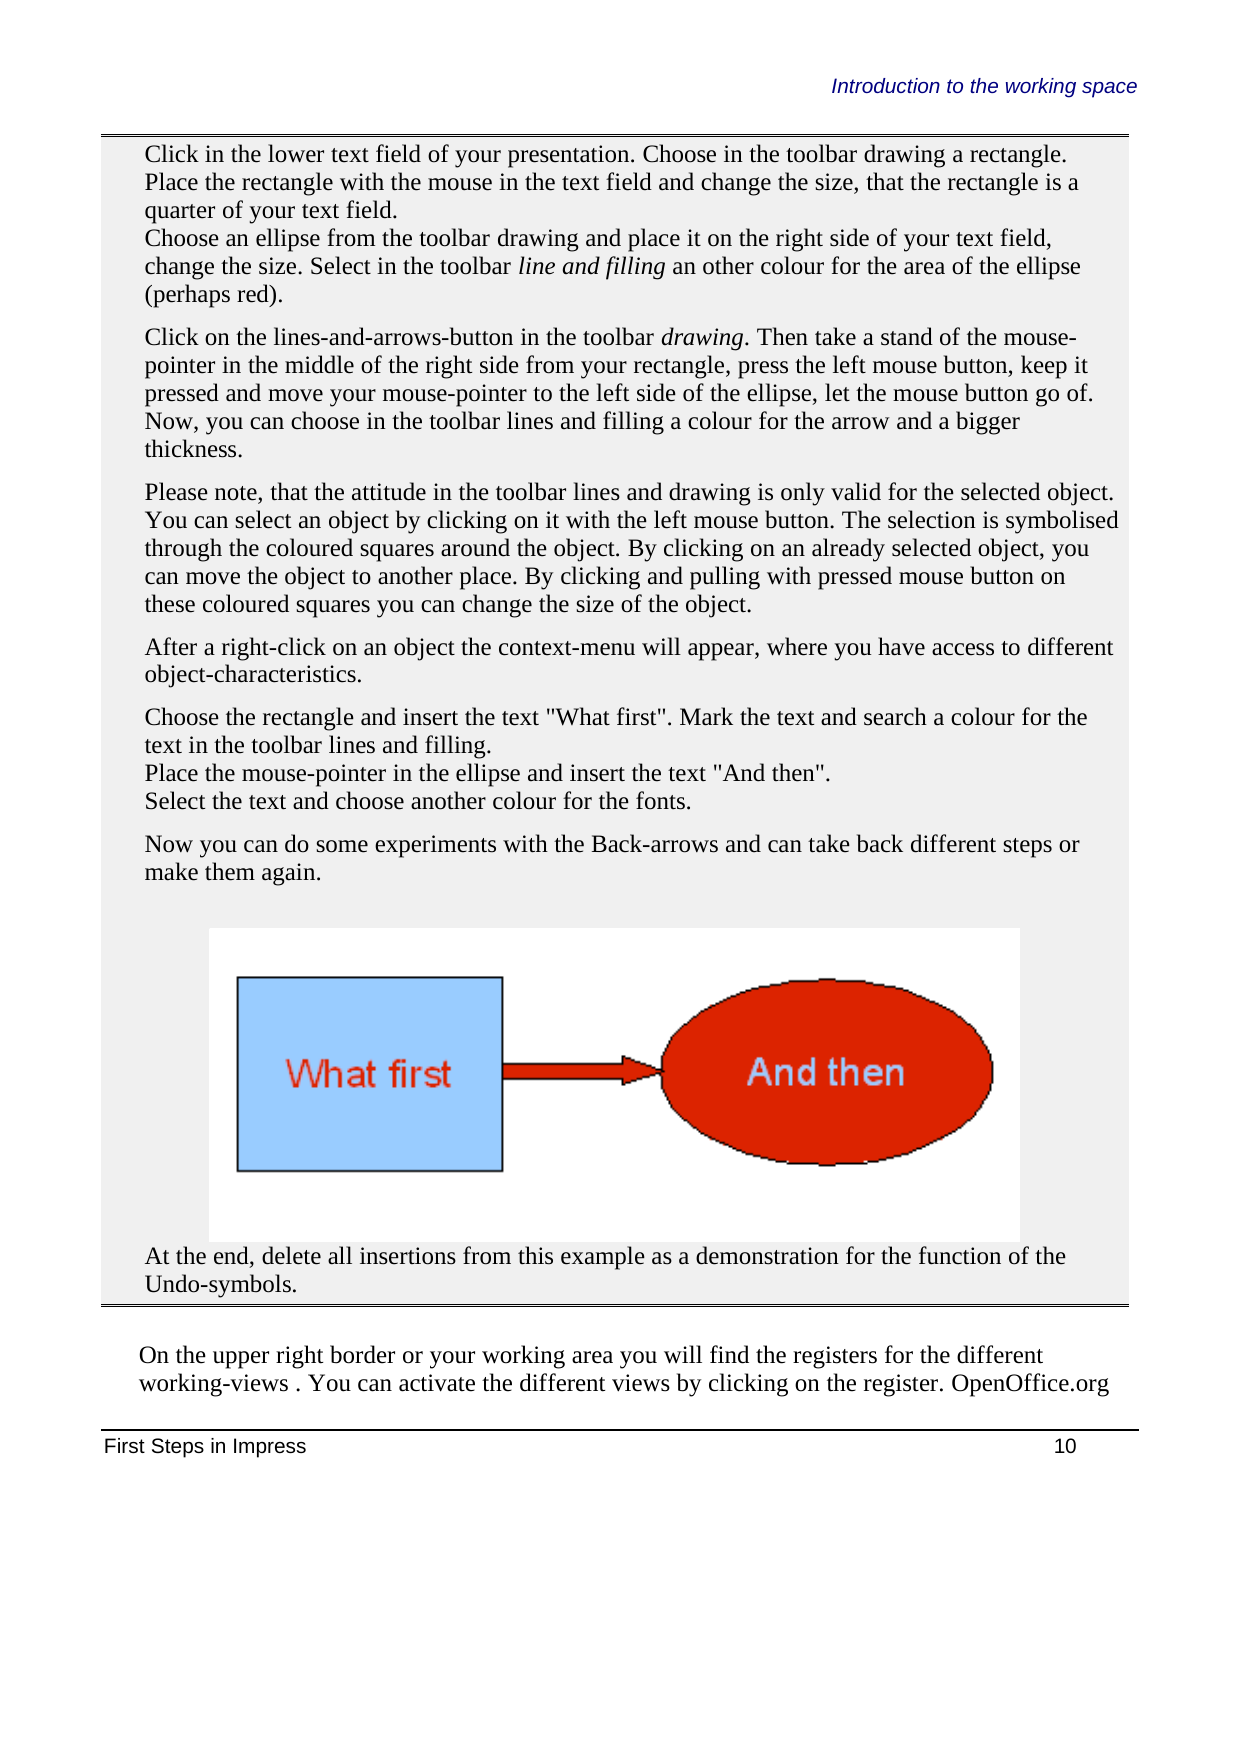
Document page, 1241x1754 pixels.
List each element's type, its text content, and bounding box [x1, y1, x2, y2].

picture [209, 928, 1020, 1242]
table_cell Click in the lower text field of your presentation. Choose in the toolbar drawing a rectangle. Place the rectangle with the mouse in the text field and change the size, that the rectangle is a quarter of your text field. Choose an ellipse from the toolbar drawing and place it on the right side of your text field, change the size. Select in the toolbar line and filling an other colour for the area of the ellipse (perhaps red). Click on the lines-and-arrows-button in the toolbar drawing. Then take a stand of the mouse-pointer in the middle of the right side from your rectangle, press the left mouse button, keep it pressed and move your mouse-pointer to the left side of the ellipse, let the mouse button go of. Now, you can choose in the toolbar lines and filling a colour for the arrow and a bigger thickness. Please note, that the attitude in the toolbar lines and drawing is only valid for the selected object. You can select an object by clicking on it with the left mouse button. The selection is symbolised through the coloured squares around the object. By clicking on an already selected object, you can move the object to another place. By clicking and pulling with pressed mouse button on these coloured squares you can change the size of the object. After a right-click on an object the context-menu will appear, where you have access to different object-characteristics. Choose the rectangle and insert the text "What first". Mark the text and search a colour for the text in the toolbar lines and filling. Place the mouse-pointer in the ellipse and insert the text "And then". Select the text and choose another colour for the fonts. Now you can do some experiments with the Back-arrows and can take back different steps or make them again. At the end, delete all insertions from this example as a demonstration for the function of the Undo-symbols. [101, 137, 1129, 1304]
text On the upper right border or your working area you will find the registers for the different working-views . You can activate the different views by clicking on the register. OpenOffice.org [138, 1341, 1139, 1397]
